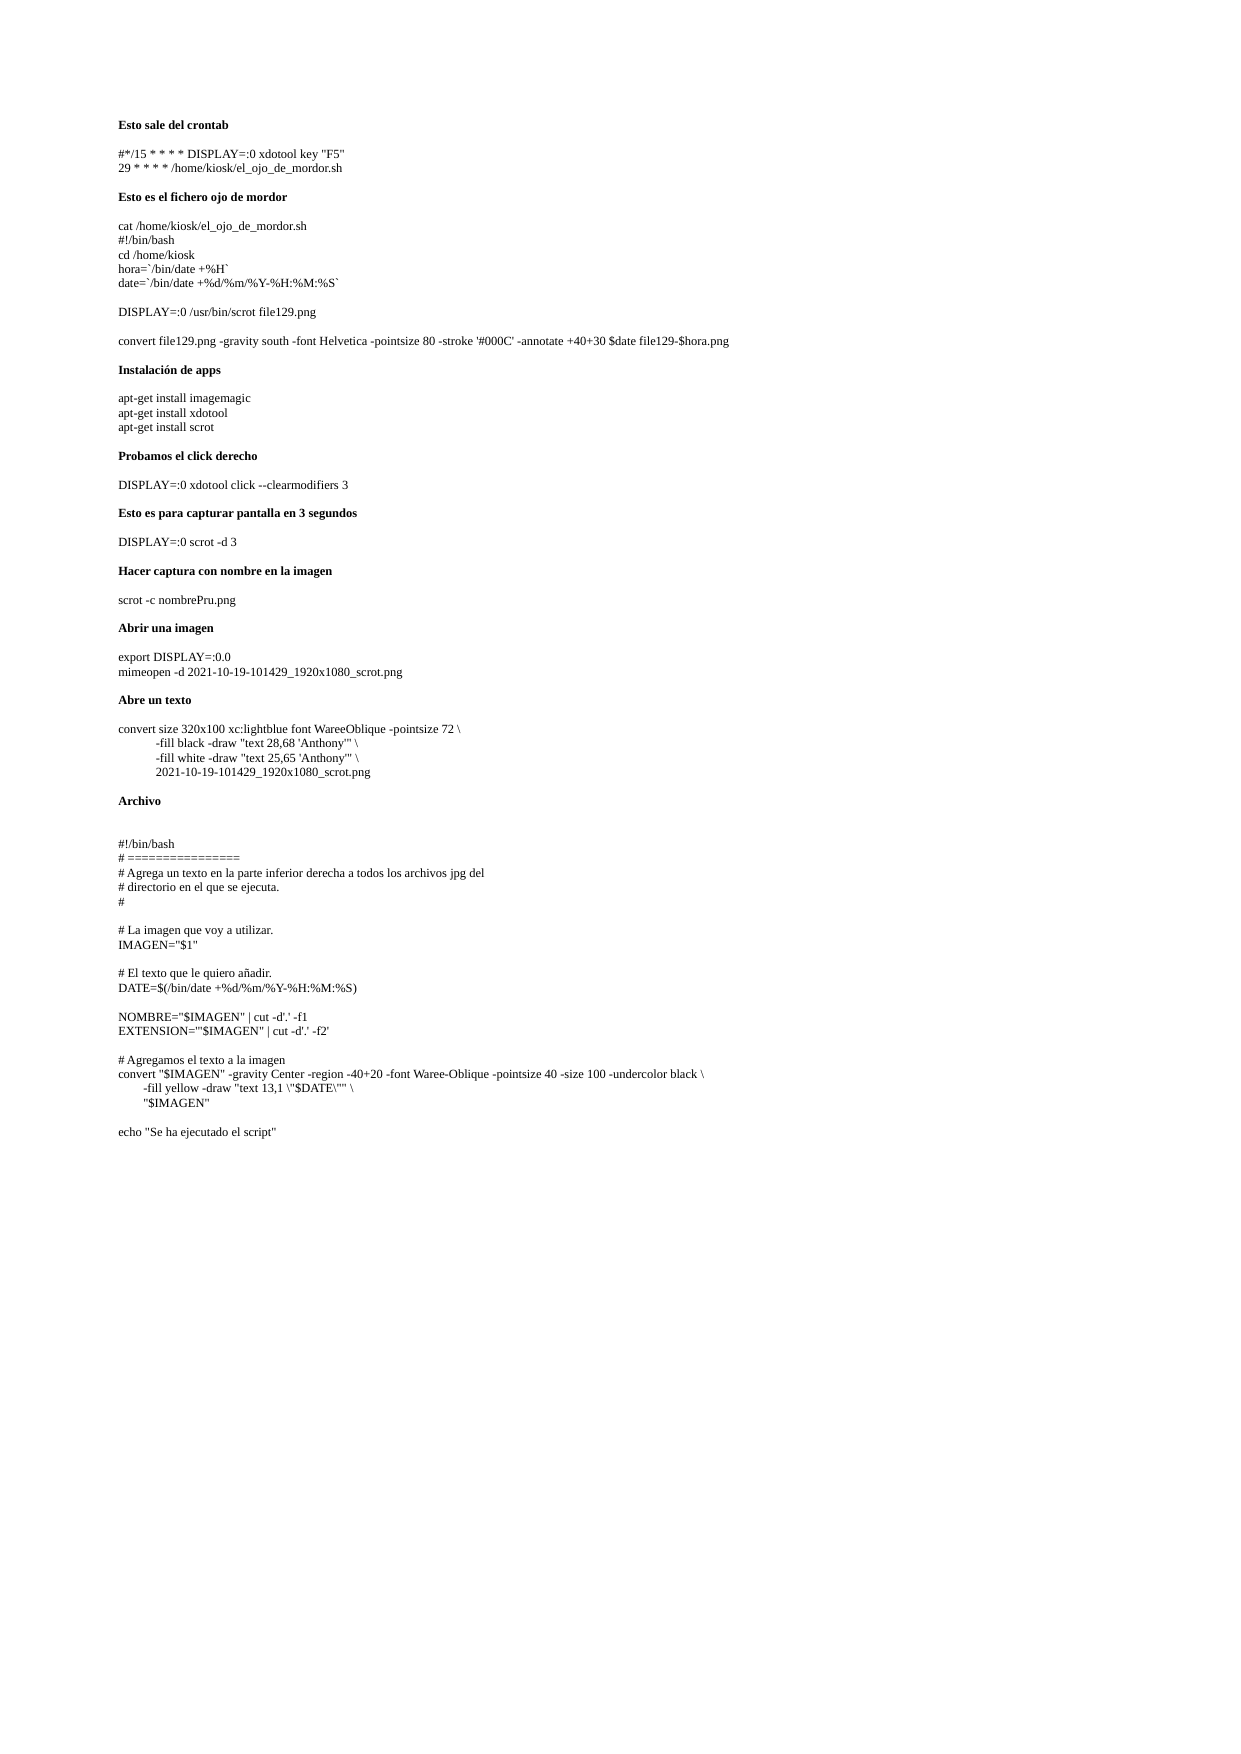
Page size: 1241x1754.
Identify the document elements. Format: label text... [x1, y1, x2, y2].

text EXTENSION='"$IMAGEN" | cut -d'.' -f2' [118, 1024, 1122, 1038]
text echo "Se ha ejecutado el script" [118, 1124, 1122, 1139]
text Instalación de apps [118, 362, 1122, 377]
text # Agregamos el texto a la imagen [118, 1052, 1122, 1067]
text hora=`/bin/date +%H` [118, 262, 1122, 276]
text apt-get install xdotool [118, 406, 1122, 420]
text Esto es el fichero ojo de mordor [118, 190, 1122, 204]
text # [118, 894, 1122, 909]
text apt-get install imagemagic [118, 391, 1122, 406]
text export DISPLAY=:0.0 [118, 650, 1122, 664]
text # directorio en el que se ejecuta. [118, 880, 1122, 894]
text #!/bin/bash [118, 837, 1122, 851]
text cat /home/kiosk/el_ojo_de_mordor.sh [118, 219, 1122, 233]
text # Agrega un texto en la parte inferior derecha a todos los archivos jpg del [118, 866, 1122, 880]
text "$IMAGEN" [118, 1096, 1122, 1110]
text -fill yellow -draw "text 13,1 \"$DATE\"" \ [118, 1081, 1122, 1096]
text IMAGEN="$1" [118, 937, 1122, 952]
text Esto es para capturar pantalla en 3 segundos [118, 506, 1122, 521]
text Abre un texto [118, 693, 1122, 707]
text -fill white -draw "text 25,65 'Anthony'" \ [118, 751, 1122, 765]
text # El texto que le quiero añadir. [118, 966, 1122, 981]
text 2021-10-19-101429_1920x1080_scrot.png [118, 765, 1122, 779]
text DISPLAY=:0 scrot -d 3 [118, 535, 1122, 549]
text apt-get install scrot [118, 420, 1122, 434]
text Abrir una imagen [118, 621, 1122, 636]
text Esto sale del crontab [118, 118, 1122, 132]
text convert file129.png -gravity south -font Helvetica -pointsize 80 -stroke '#000C' -annotate +40+30 $date file129-$hora.png [118, 334, 1122, 348]
text # La imagen que voy a utilizar. [118, 923, 1122, 937]
text Hacer captura con nombre en la imagen [118, 564, 1122, 578]
text convert size 320x100 xc:lightblue font WareeOblique -pointsize 72 \ [118, 722, 1122, 736]
text Probamos el click derecho [118, 449, 1122, 463]
text convert "$IMAGEN" -gravity Center -region -40+20 -font Waree-Oblique -pointsize 40 -size 100 -undercolor black \ [118, 1067, 1122, 1081]
text 29 * * * * /home/kiosk/el_ojo_de_mordor.sh [118, 161, 1122, 176]
text DISPLAY=:0 xdotool click --clearmodifiers 3 [118, 477, 1122, 492]
text #!/bin/bash [118, 233, 1122, 247]
text Archivo [118, 794, 1122, 808]
text mimeopen -d 2021-10-19-101429_1920x1080_scrot.png [118, 664, 1122, 679]
text cd /home/kiosk [118, 247, 1122, 262]
text NOMBRE="$IMAGEN" | cut -d'.' -f1 [118, 1009, 1122, 1024]
text DATE=$(/bin/date +%d/%m/%Y-%H:%M:%S) [118, 981, 1122, 995]
text # ================ [118, 851, 1122, 866]
text -fill black -draw "text 28,68 'Anthony'" \ [118, 736, 1122, 751]
text scrot -c nombrePru.png [118, 592, 1122, 607]
text #*/15 * * * * DISPLAY=:0 xdotool key "F5" [118, 147, 1122, 161]
text date=`/bin/date +%d/%m/%Y-%H:%M:%S` [118, 276, 1122, 291]
text DISPLAY=:0 /usr/bin/scrot file129.png [118, 305, 1122, 319]
